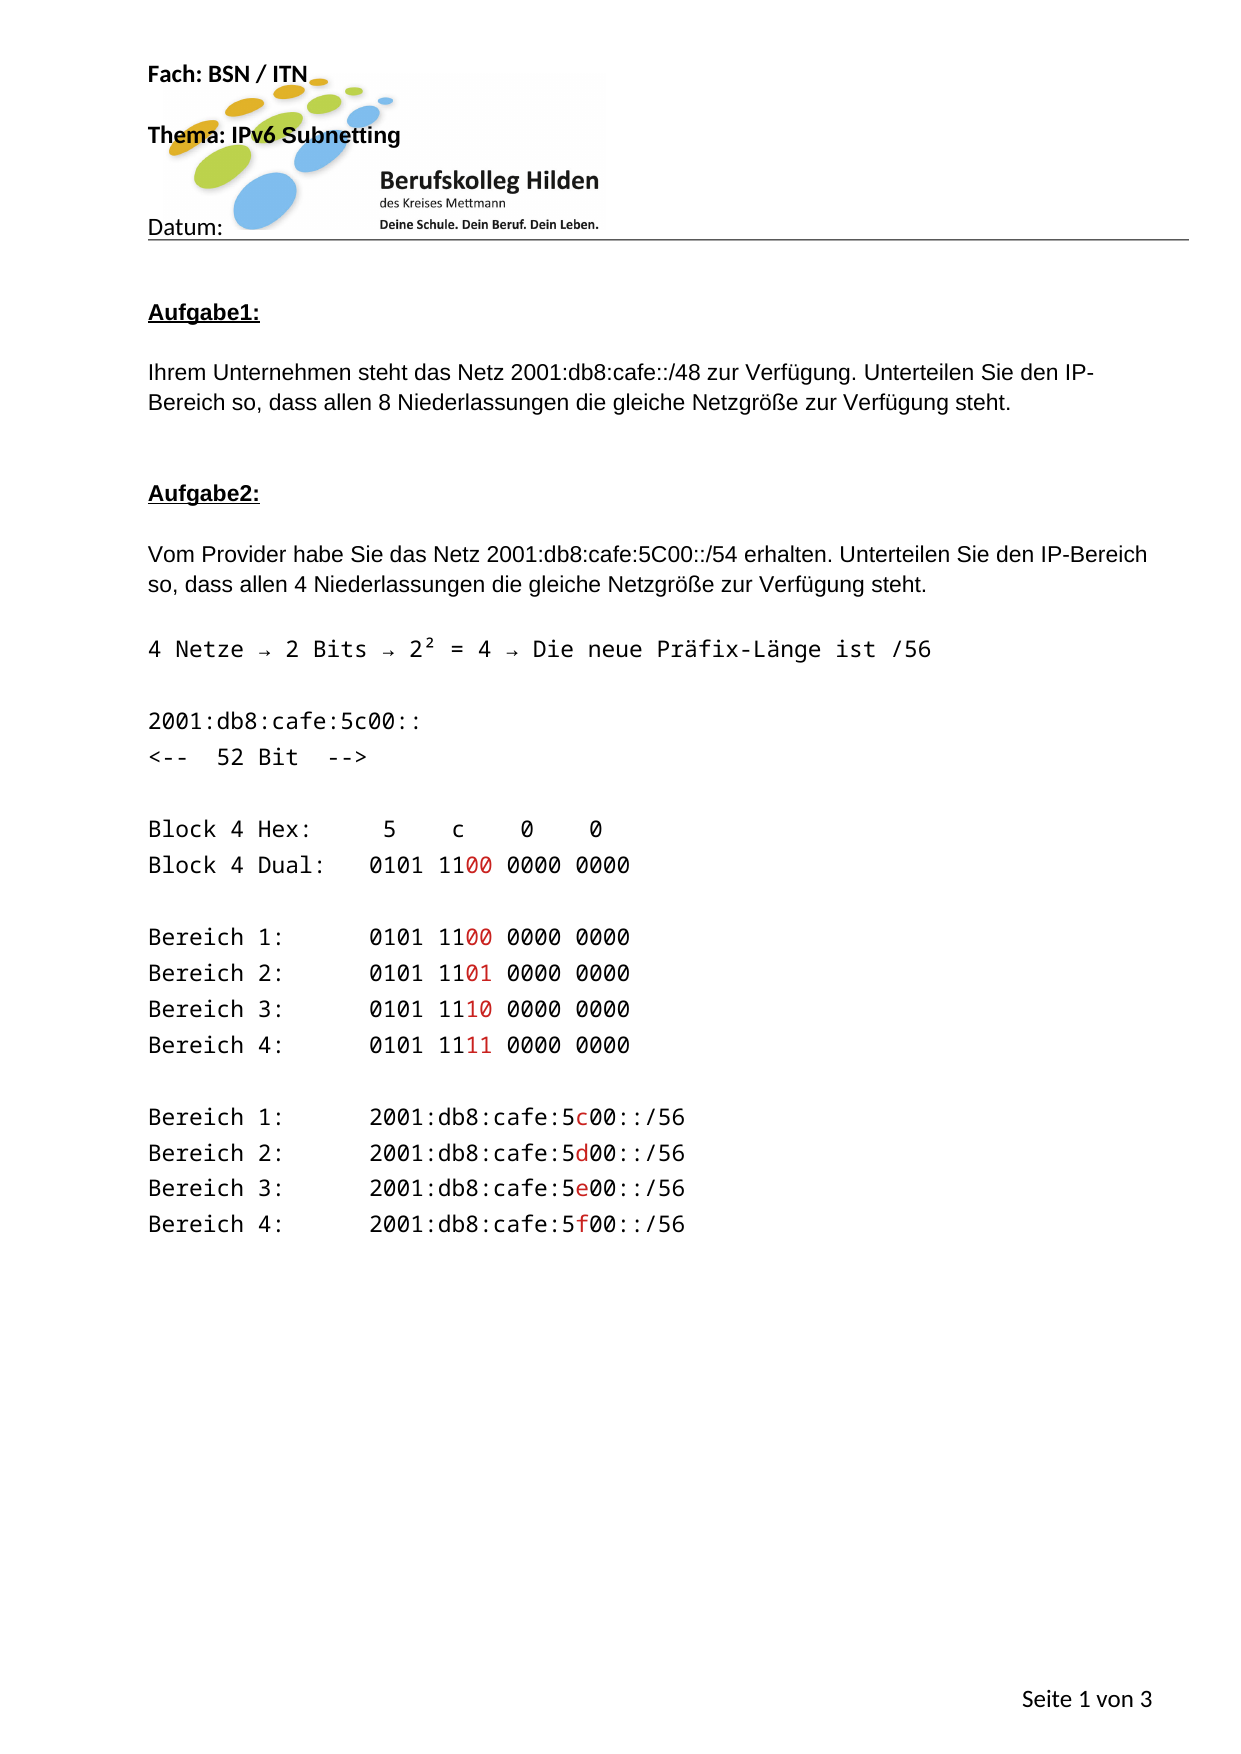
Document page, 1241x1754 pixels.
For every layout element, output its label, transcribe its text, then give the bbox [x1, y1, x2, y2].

text Vom Provider habe Sie das Netz 2001:db8:cafe:5C00::/54 erhalten. Unterteilen Sie den IP-Bereich so, dass allen 4 Niederlassungen die gleiche Netzgröße zur Verfügung steht. [148, 541, 1152, 597]
text <-- 52 Bit --> [148, 741, 1152, 772]
text 4 Netze → 2 Bits → 2² = 4 → Die neue Präfix-Länge ist /56 [148, 633, 1152, 664]
text Block 4 Dual: 0101 1100 0000 0000 [148, 849, 1152, 880]
text Aufgabe1: [148, 298, 1152, 325]
picture [162, 73, 606, 230]
text Bereich 2: 2001:db8:cafe:5d00::/56 [148, 1136, 1152, 1168]
text Bereich 3: 0101 1110 0000 0000 [148, 993, 1152, 1024]
text 2001:db8:cafe:5c00:: [148, 705, 1152, 736]
text Bereich 1: 0101 1100 0000 0000 [148, 921, 1152, 952]
text Bereich 1: 2001:db8:cafe:5c00::/56 [148, 1101, 1152, 1132]
text Bereich 2: 0101 1101 0000 0000 [148, 957, 1152, 988]
text Bereich 4: 2001:db8:cafe:5f00::/56 [148, 1208, 1152, 1239]
text Block 4 Hex: 5 c 0 0 [148, 813, 1152, 844]
text Bereich 4: 0101 1111 0000 0000 [148, 1029, 1152, 1060]
text Bereich 3: 2001:db8:cafe:5e00::/56 [148, 1172, 1152, 1204]
text Ihrem Unternehmen steht das Netz 2001:db8:cafe::/48 zur Verfügung. Unterteilen Sie den IP-Bereich so, dass allen 8 Niederlassungen die gleiche Netzgröße zur Verfügung steht. [148, 359, 1152, 415]
text Aufgabe2: [148, 480, 1152, 507]
